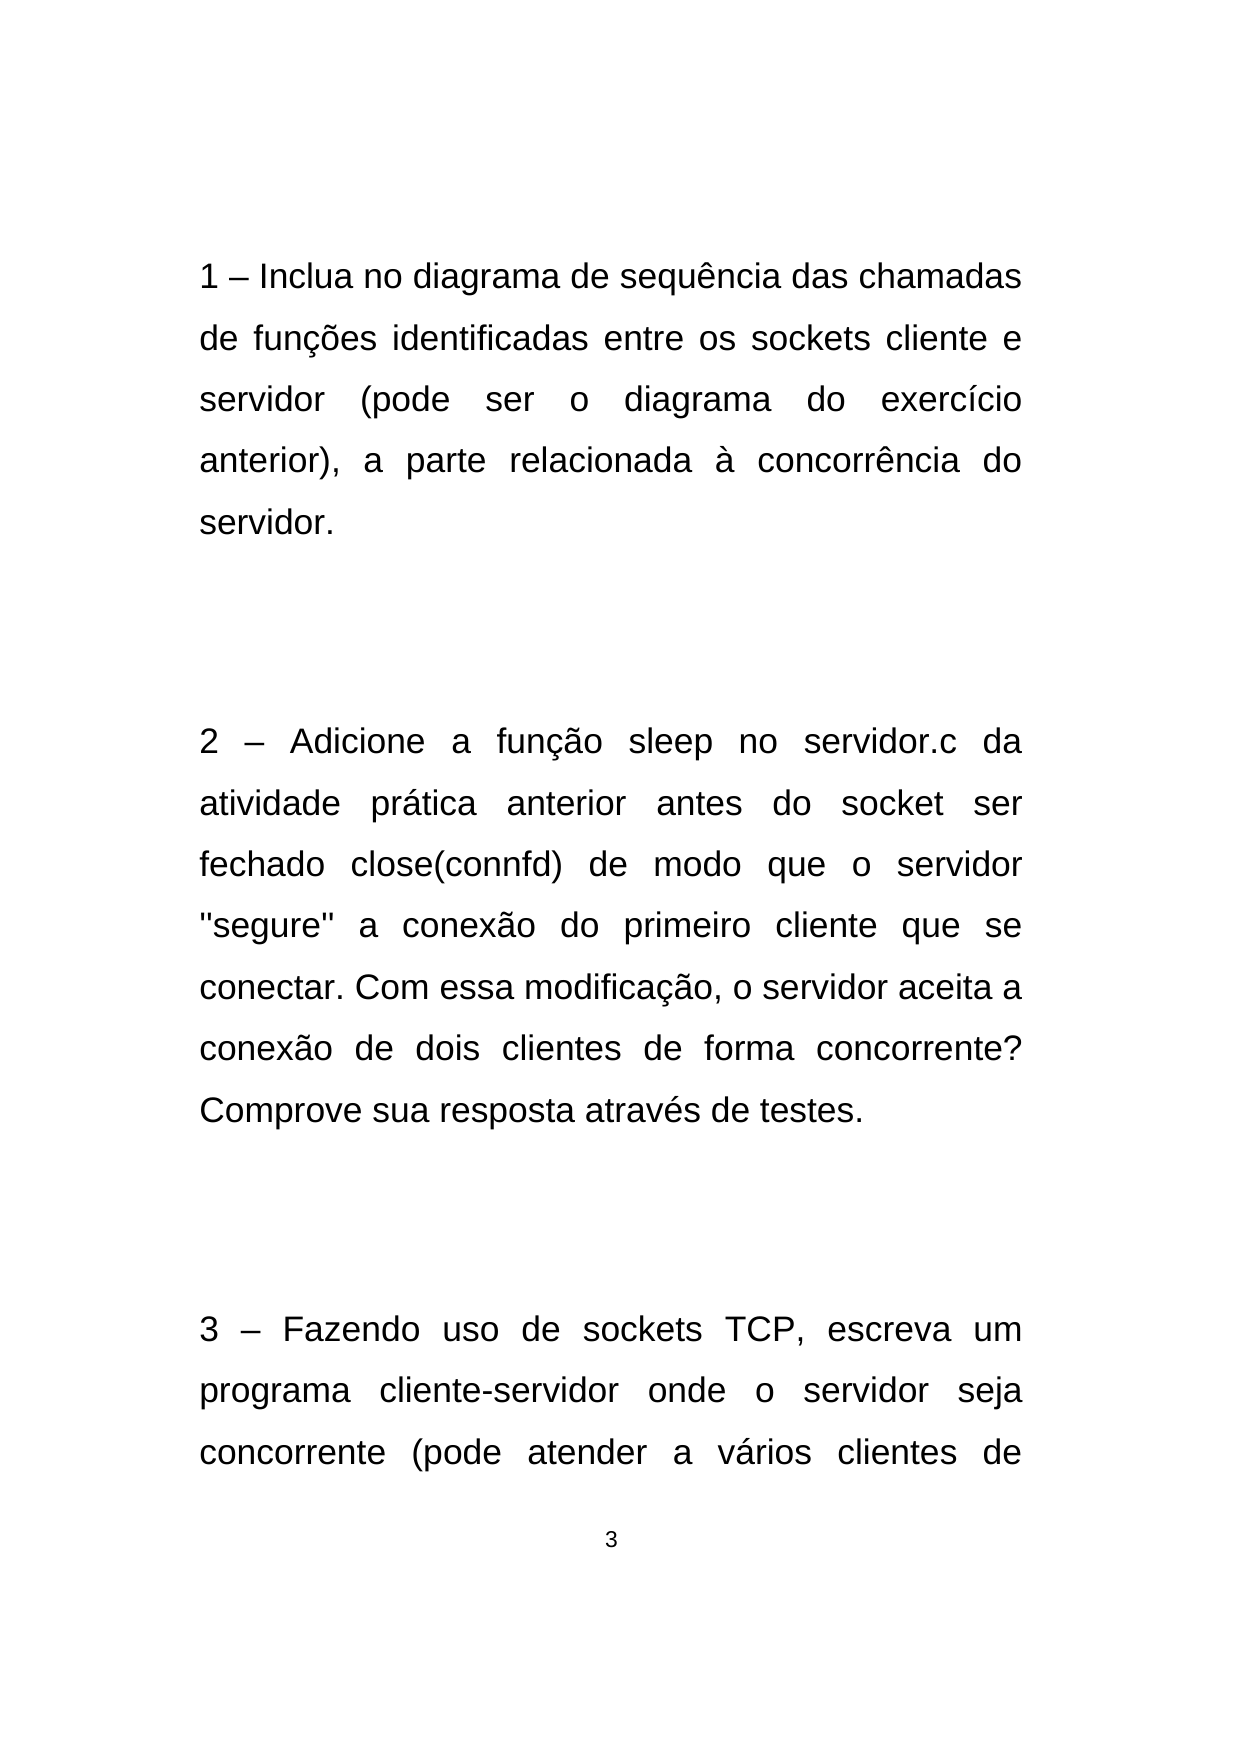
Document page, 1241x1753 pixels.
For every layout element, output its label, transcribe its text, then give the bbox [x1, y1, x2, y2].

text 2 – Adicione a função sleep no servidor.c da atividade prática anterior antes do socket ser fechado close(connfd) de modo que o servidor ''segure'' a conexão do primeiro cliente que se conectar. Com essa modificação, o servidor aceita a conexão de dois clientes de forma concorrente? Comprove sua resposta através de testes. [199, 720, 1023, 1130]
text 3 – Fazendo uso de sockets TCP, escreva um programa cliente-servidor onde o servidor seja concorrente (pode atender a vários clientes de [199, 1308, 1023, 1472]
text 1 – Inclua no diagrama de sequência das chamadas de funções identificadas entre os sockets cliente e servidor (pode ser o diagrama do exercício anterior), a parte relacionada à concorrência do servidor. [199, 255, 1023, 542]
